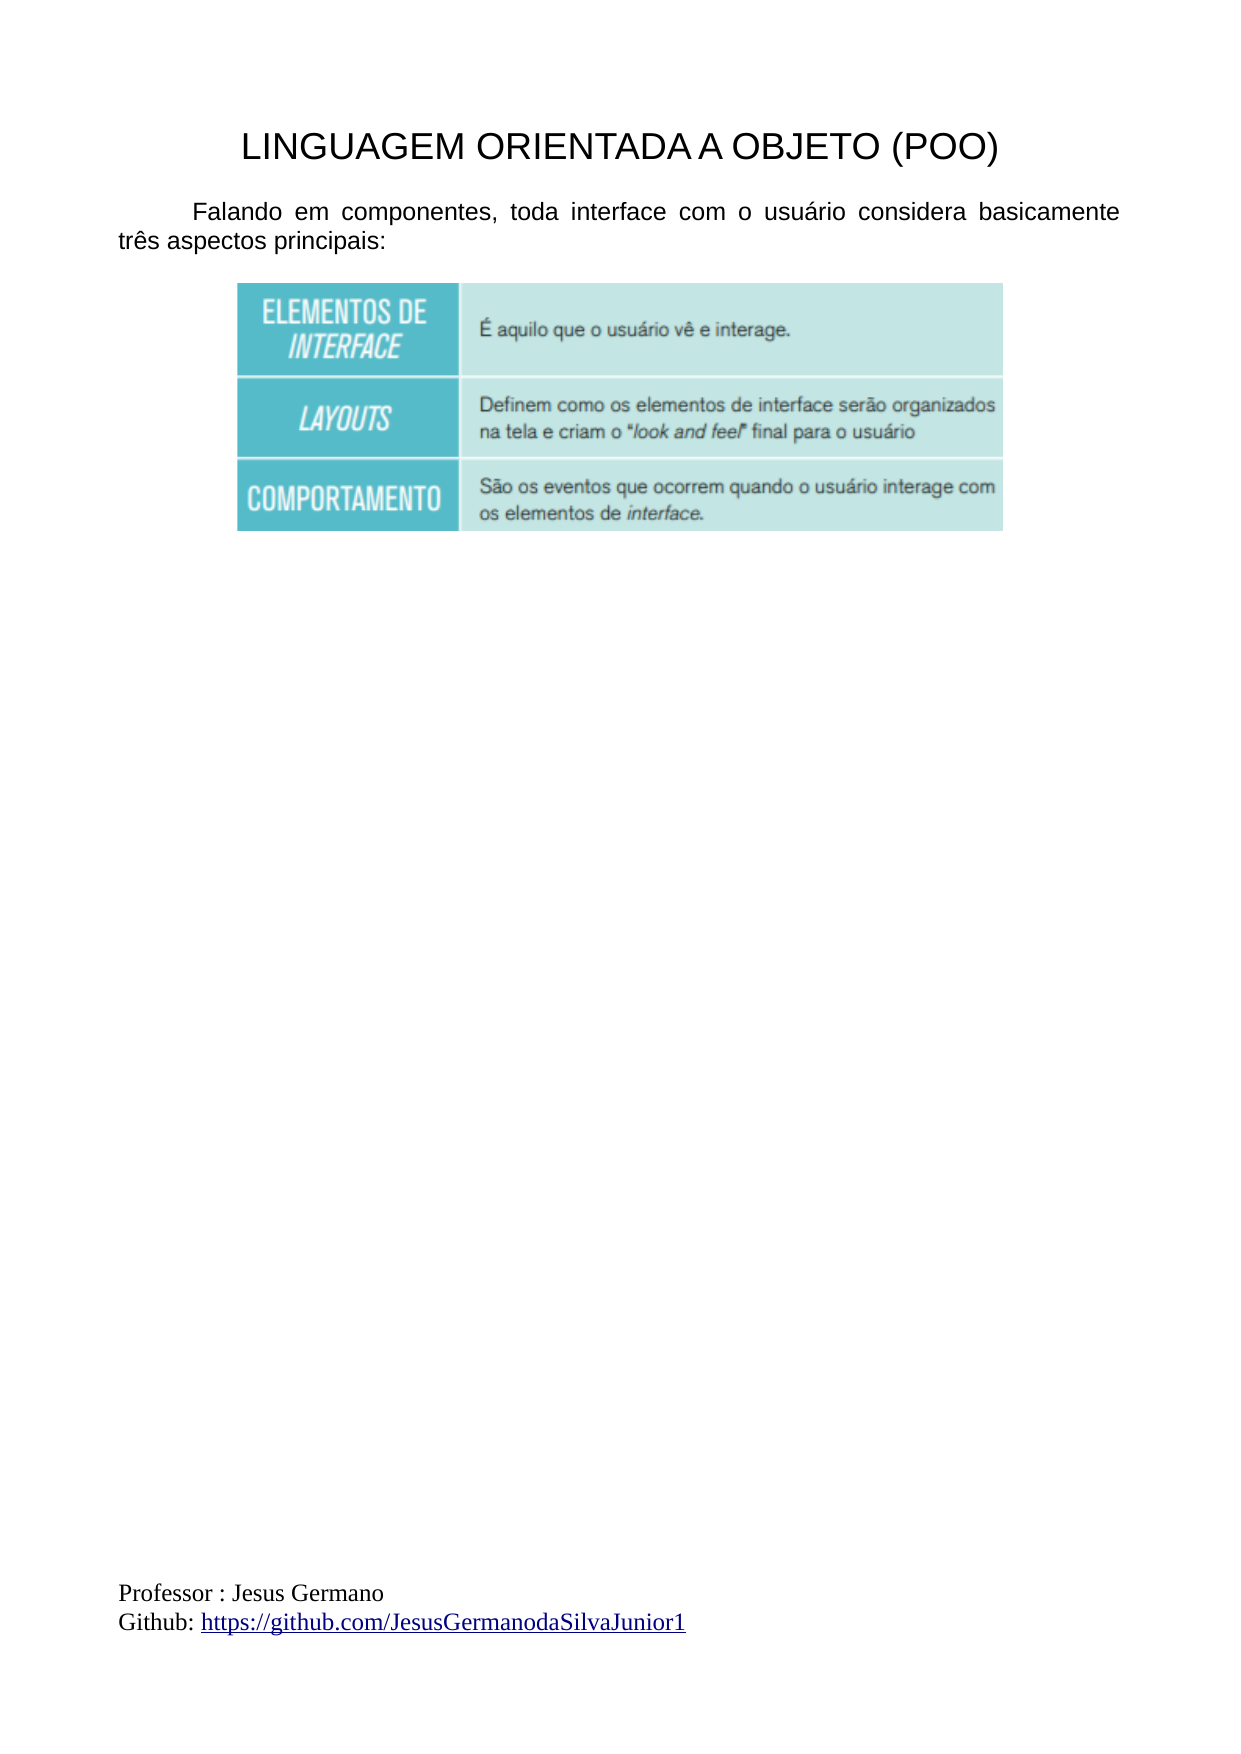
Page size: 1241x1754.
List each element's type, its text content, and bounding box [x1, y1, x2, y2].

picture [237, 283, 1003, 531]
text Falando em componentes, toda interface com o usuário considera basicamente três aspectos principais: [118, 197, 1122, 254]
